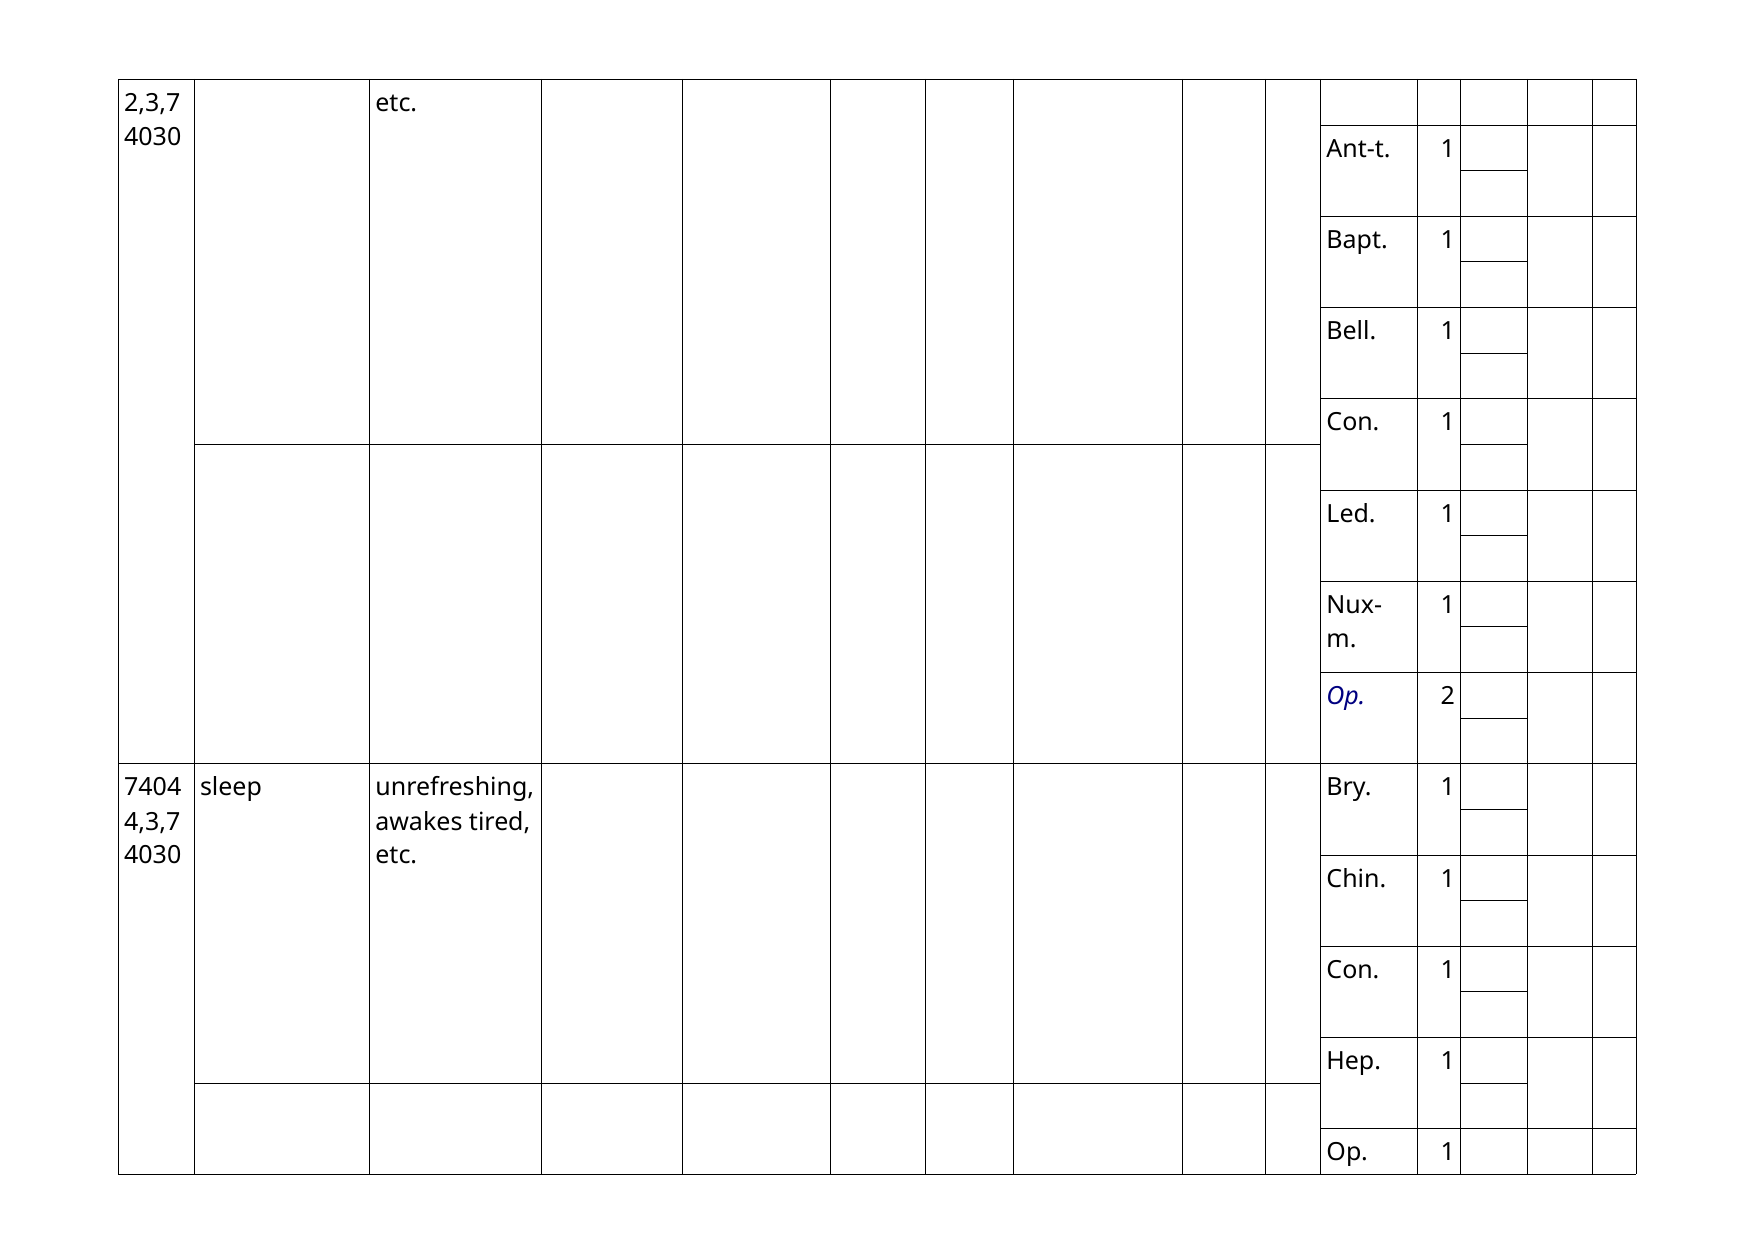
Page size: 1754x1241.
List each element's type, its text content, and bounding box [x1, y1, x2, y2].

table_cell 1 [1418, 491, 1460, 581]
table_cell [1461, 536, 1527, 581]
table_cell [1593, 764, 1636, 854]
table_cell [1461, 582, 1527, 626]
table_cell [1593, 399, 1636, 489]
table_cell Led. [1321, 491, 1417, 581]
table_cell [1183, 1084, 1265, 1174]
table_cell [1014, 445, 1182, 763]
table_cell 1 [1418, 217, 1460, 307]
table_cell [1461, 80, 1527, 124]
table_cell [1593, 947, 1636, 1037]
table_cell [831, 80, 925, 444]
table_cell [1461, 947, 1527, 991]
table_cell [1461, 491, 1527, 535]
table_cell [1593, 491, 1636, 581]
table_cell [1183, 764, 1265, 1083]
table_cell unrefreshing, awakes tired, etc. [370, 764, 541, 1083]
table_cell [1593, 308, 1636, 398]
table_cell [195, 80, 369, 444]
table_cell [1461, 399, 1527, 444]
table_cell Ant-t. [1321, 126, 1417, 216]
table_cell Op. [1321, 673, 1417, 763]
table_cell [1183, 445, 1265, 763]
table_cell 74044,3,74030 [119, 764, 194, 1174]
table_cell Con. [1321, 399, 1417, 489]
table_cell [1461, 126, 1527, 170]
table_cell [1183, 80, 1265, 444]
table_cell [1593, 582, 1636, 672]
table_cell [1528, 80, 1592, 124]
table_cell [1461, 901, 1527, 946]
table_cell [1593, 217, 1636, 307]
table_cell [1593, 673, 1636, 763]
table_cell [1461, 1129, 1527, 1174]
table_cell [831, 445, 925, 763]
table_cell etc. [370, 80, 541, 444]
table_cell 1 [1418, 308, 1460, 398]
table_cell [370, 445, 541, 763]
table_cell [542, 80, 682, 444]
table_cell Bapt. [1321, 217, 1417, 307]
table_cell [1461, 810, 1527, 854]
table_cell [1461, 354, 1527, 398]
table_cell [1528, 856, 1592, 946]
table_cell [1461, 764, 1527, 809]
table_cell [1593, 80, 1636, 124]
table_cell 1 [1418, 399, 1460, 489]
table_cell [370, 1084, 541, 1174]
table_cell [1266, 764, 1320, 1083]
table_cell [1528, 582, 1592, 672]
table_cell [1528, 673, 1592, 763]
table_cell [1321, 80, 1417, 124]
table_cell Chin. [1321, 856, 1417, 946]
table_cell [1528, 1129, 1592, 1174]
table_cell [195, 1084, 369, 1174]
table_cell 1 [1418, 1038, 1460, 1128]
table_cell [1461, 856, 1527, 900]
table_cell 1 [1418, 1129, 1460, 1174]
table_cell Hep. [1321, 1038, 1417, 1128]
table_cell [926, 445, 1013, 763]
table_cell 1 [1418, 126, 1460, 216]
table_cell [195, 445, 369, 763]
table_cell [683, 445, 830, 763]
table_cell [1461, 992, 1527, 1037]
table_cell [1014, 80, 1182, 444]
table_cell [1528, 491, 1592, 581]
table_cell [1461, 719, 1527, 763]
table_cell [1528, 308, 1592, 398]
table_cell [542, 1084, 682, 1174]
table_cell [1593, 1038, 1636, 1128]
table_cell [1014, 764, 1182, 1083]
table_cell [1461, 1084, 1527, 1128]
table_cell [1461, 171, 1527, 216]
table_cell Nux-m. [1321, 582, 1417, 672]
table_cell 2 [1418, 673, 1460, 763]
table_cell [1593, 126, 1636, 216]
table_cell [1593, 1129, 1636, 1174]
table_cell [1418, 80, 1460, 124]
table_cell 1 [1418, 582, 1460, 672]
table_cell [1461, 627, 1527, 672]
table_cell 2,3,74030 [119, 80, 194, 763]
table_cell [683, 764, 830, 1083]
table_cell [1461, 673, 1527, 718]
table_cell 1 [1418, 947, 1460, 1037]
table_cell [1461, 217, 1527, 261]
table_cell Con. [1321, 947, 1417, 1037]
table_cell Bry. [1321, 764, 1417, 854]
table_cell [1528, 126, 1592, 216]
table_cell [1461, 308, 1527, 353]
table_cell [1461, 262, 1527, 307]
table_cell sleep [195, 764, 369, 1083]
table_cell [542, 445, 682, 763]
table_cell [926, 80, 1013, 444]
table_cell [1266, 1084, 1320, 1174]
table_cell [831, 1084, 925, 1174]
table_cell [1528, 947, 1592, 1037]
table_cell [926, 1084, 1013, 1174]
table_cell [1593, 856, 1636, 946]
table_cell [683, 1084, 830, 1174]
table_cell 1 [1418, 856, 1460, 946]
table_cell [1014, 1084, 1182, 1174]
table_cell [542, 764, 682, 1083]
table_cell [1528, 1038, 1592, 1128]
table_cell [1528, 764, 1592, 854]
table_cell [1266, 445, 1320, 763]
table_cell [1461, 445, 1527, 489]
table_cell 1 [1418, 764, 1460, 854]
table_cell Op. [1321, 1129, 1417, 1174]
table_cell Bell. [1321, 308, 1417, 398]
table_cell [1461, 1038, 1527, 1083]
table_cell [831, 764, 925, 1083]
table_cell [926, 764, 1013, 1083]
table_cell [1528, 217, 1592, 307]
table_cell [1528, 399, 1592, 489]
table_cell [683, 80, 830, 444]
table_cell [1266, 80, 1320, 444]
